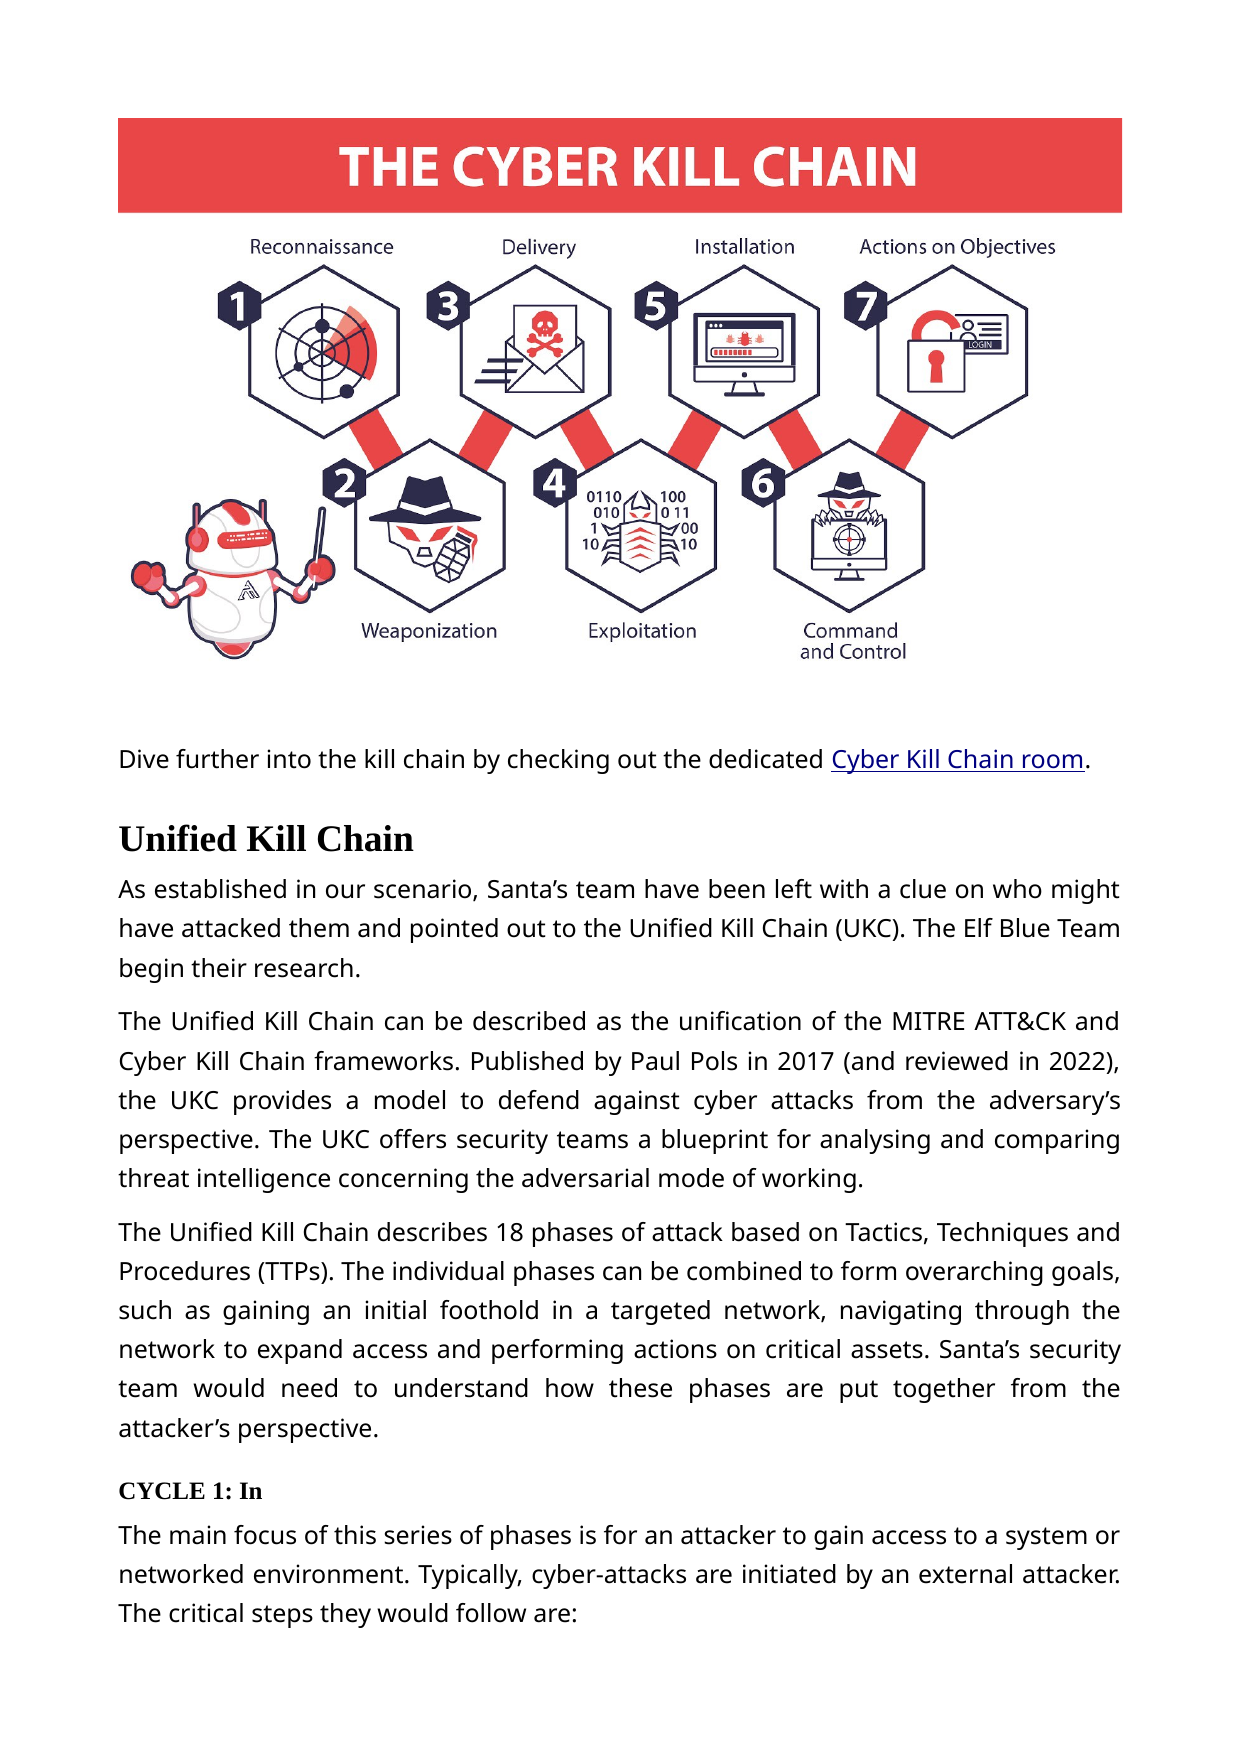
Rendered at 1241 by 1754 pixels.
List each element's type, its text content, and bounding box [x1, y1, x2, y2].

picture [118, 118, 1123, 683]
text The Unified Kill Chain can be described as the unification of the MITRE ATT&CK and Cyber Kill Chain frameworks. Published by Paul Pols in 2017 (and reviewed in 2022), the UKC provides a model to defend against cyber attacks from the adversary’s perspective. The UKC offers security teams a blueprint for analysing and comparing threat intelligence concerning the adversarial mode of working. [118, 1004, 1122, 1195]
subtitle Unified Kill Chain [118, 816, 1122, 859]
subtitle CYCLE 1: In [118, 1476, 1122, 1505]
text The Unified Kill Chain describes 18 phases of attack based on Tactics, Techniques and Procedures (TTPs). The individual phases can be combined to form overarching goals, such as gaining an initial foothold in a targeted network, navigating through the network to expand access and performing actions on critical assets. Santa’s security team would need to understand how these phases are put together from the attacker’s perspective. [118, 1214, 1122, 1444]
text The main focus of this series of phases is for an attacker to gain access to a system or networked environment. Typically, cyber-attacks are initiated by an external attacker. The critical steps they would follow are: [118, 1518, 1122, 1630]
text As established in our scenario, Santa’s team have been left with a clue on who might have attacked them and pointed out to the Unified Kill Chain (UKC). The Elf Blue Team begin their research. [118, 872, 1122, 984]
text Dive further into the kill chain by checking out the dedicated Cyber Kill Chain room. [118, 742, 1122, 776]
